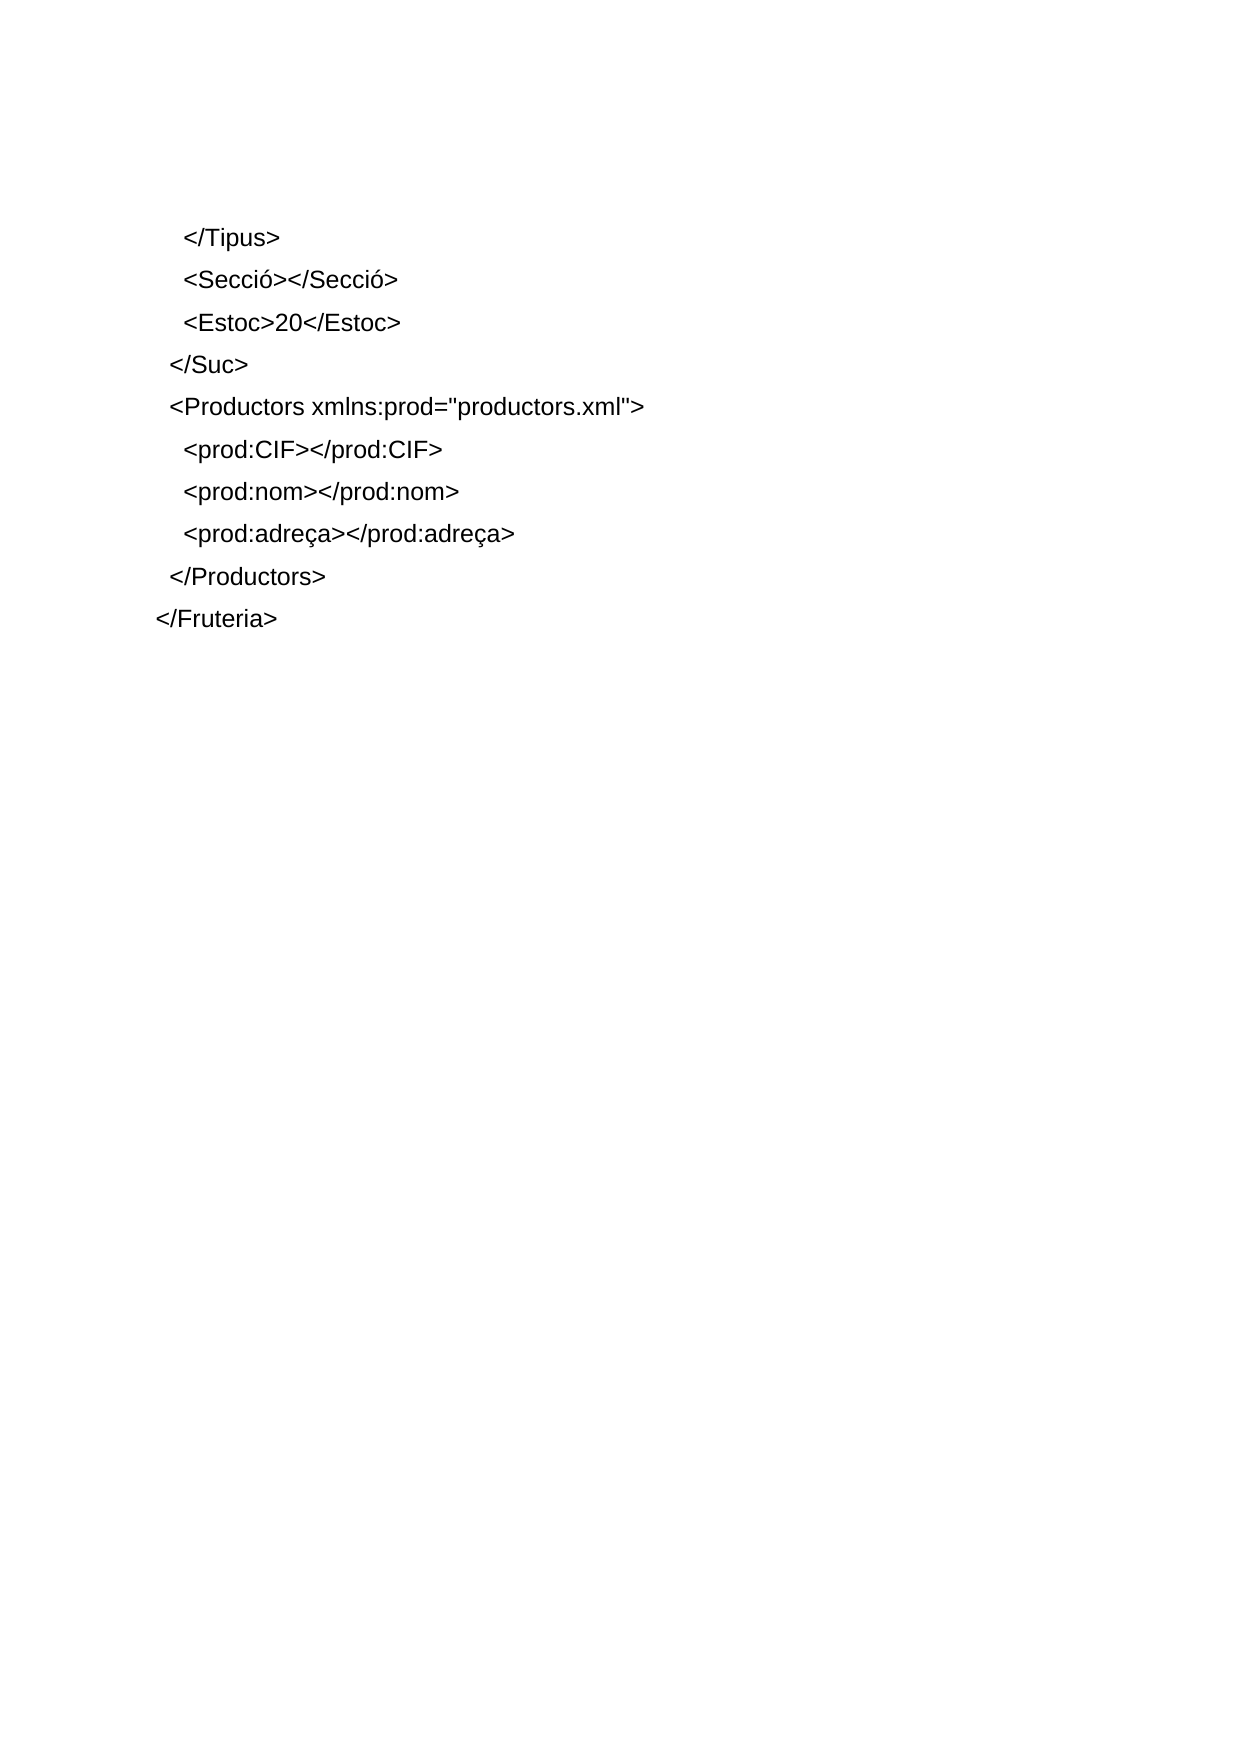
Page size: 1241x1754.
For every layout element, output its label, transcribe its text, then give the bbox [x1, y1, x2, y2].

text </Fruteria> [155, 604, 1121, 633]
text <Estoc>20</Estoc> [155, 308, 1121, 337]
text <Productors xmlns:prod="productors.xml"> [155, 392, 1121, 421]
text <Secció></Secció> [155, 266, 1121, 294]
text </Productors> [155, 562, 1121, 590]
text <prod:adreça></prod:adreça> [155, 519, 1121, 548]
text <prod:CIF></prod:CIF> [155, 435, 1121, 463]
text <prod:nom></prod:nom> [155, 477, 1121, 506]
text </Suc> [155, 350, 1121, 379]
text </Tipus> [155, 223, 1121, 252]
